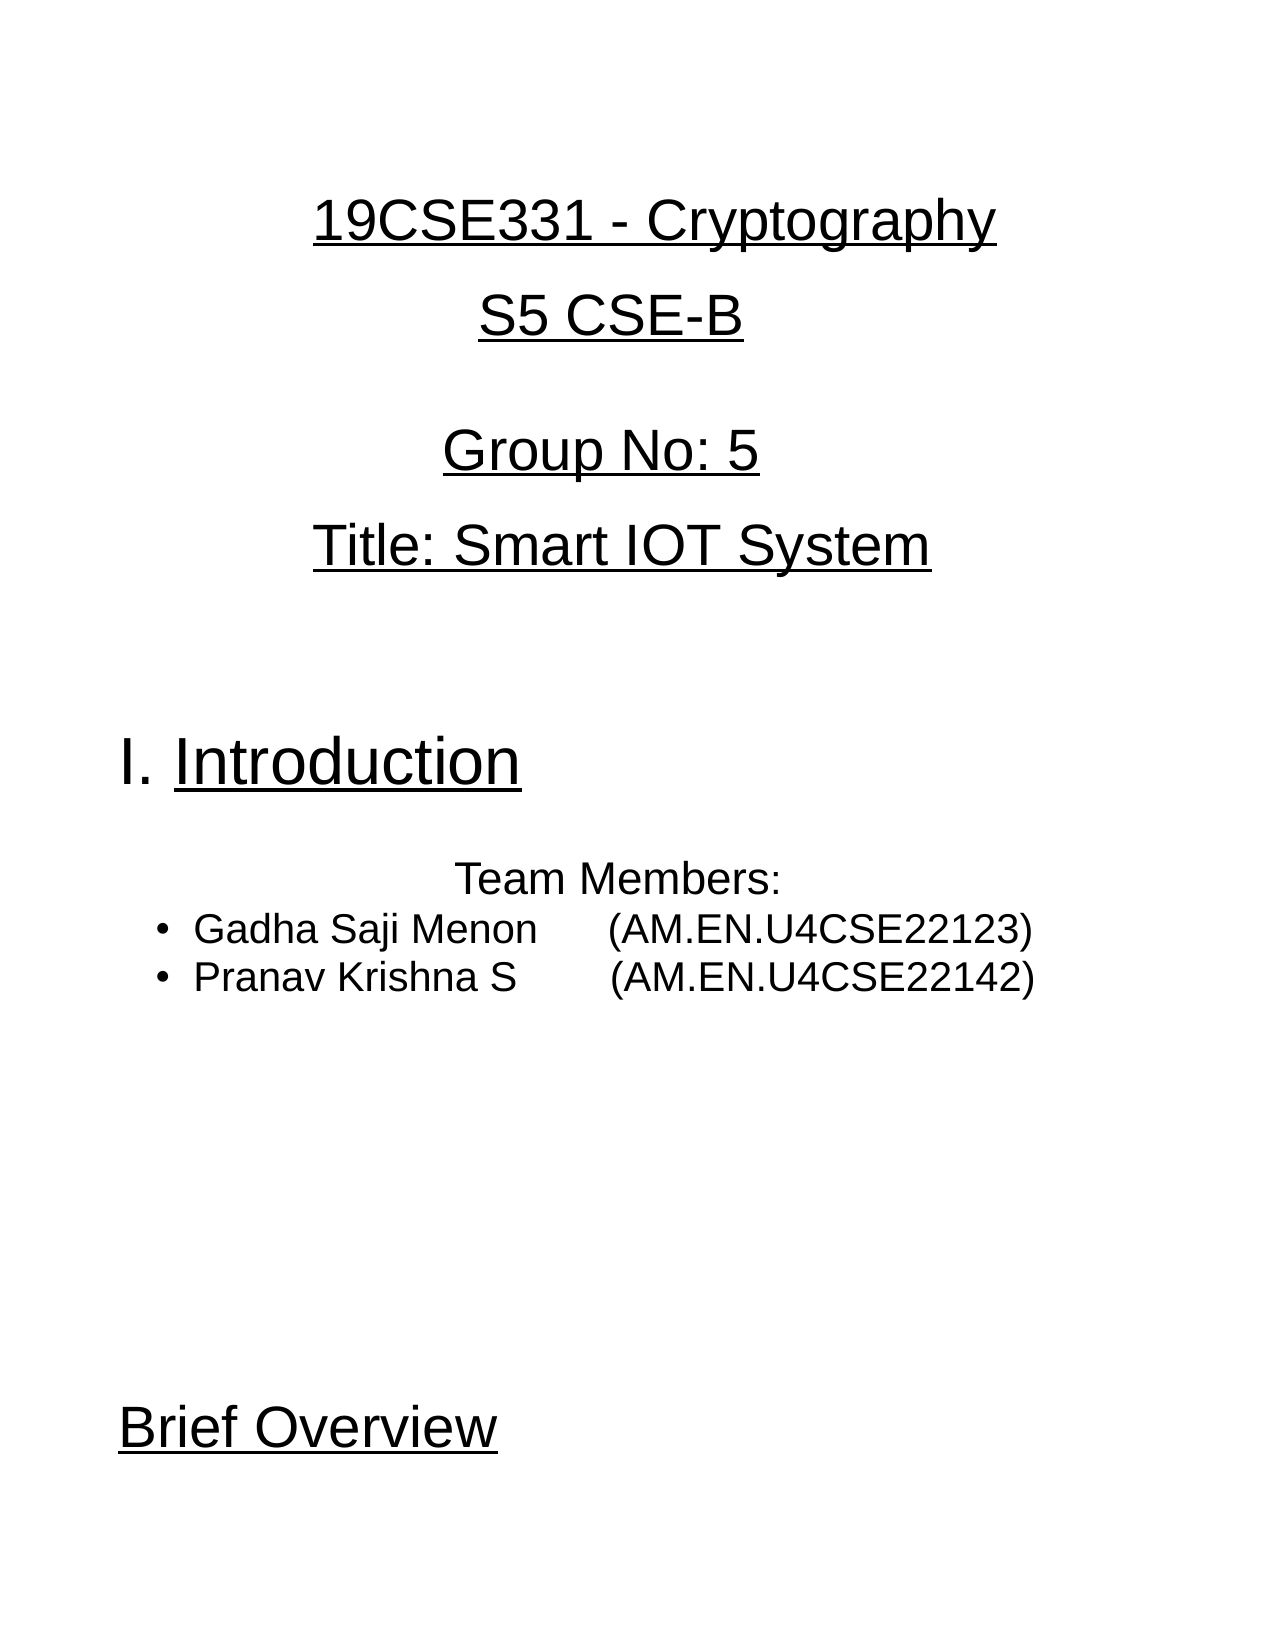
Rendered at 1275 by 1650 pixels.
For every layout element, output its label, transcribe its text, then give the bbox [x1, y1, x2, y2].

text Team Members: [118, 851, 1157, 904]
text 19CSE331 - Cryptography [118, 185, 1157, 252]
text Title: Smart IOT System [118, 511, 1157, 578]
text I. Introduction [118, 722, 1157, 798]
list Gadha Saji Menon (AM.EN.U4CSE22123) [156, 904, 1157, 952]
text Brief Overview [118, 1393, 1157, 1460]
list Pranav Krishna S (AM.EN.U4CSE22142) [156, 952, 1157, 1000]
text Group No: 5 [118, 415, 1157, 482]
text S5 CSE-B [118, 281, 1157, 348]
